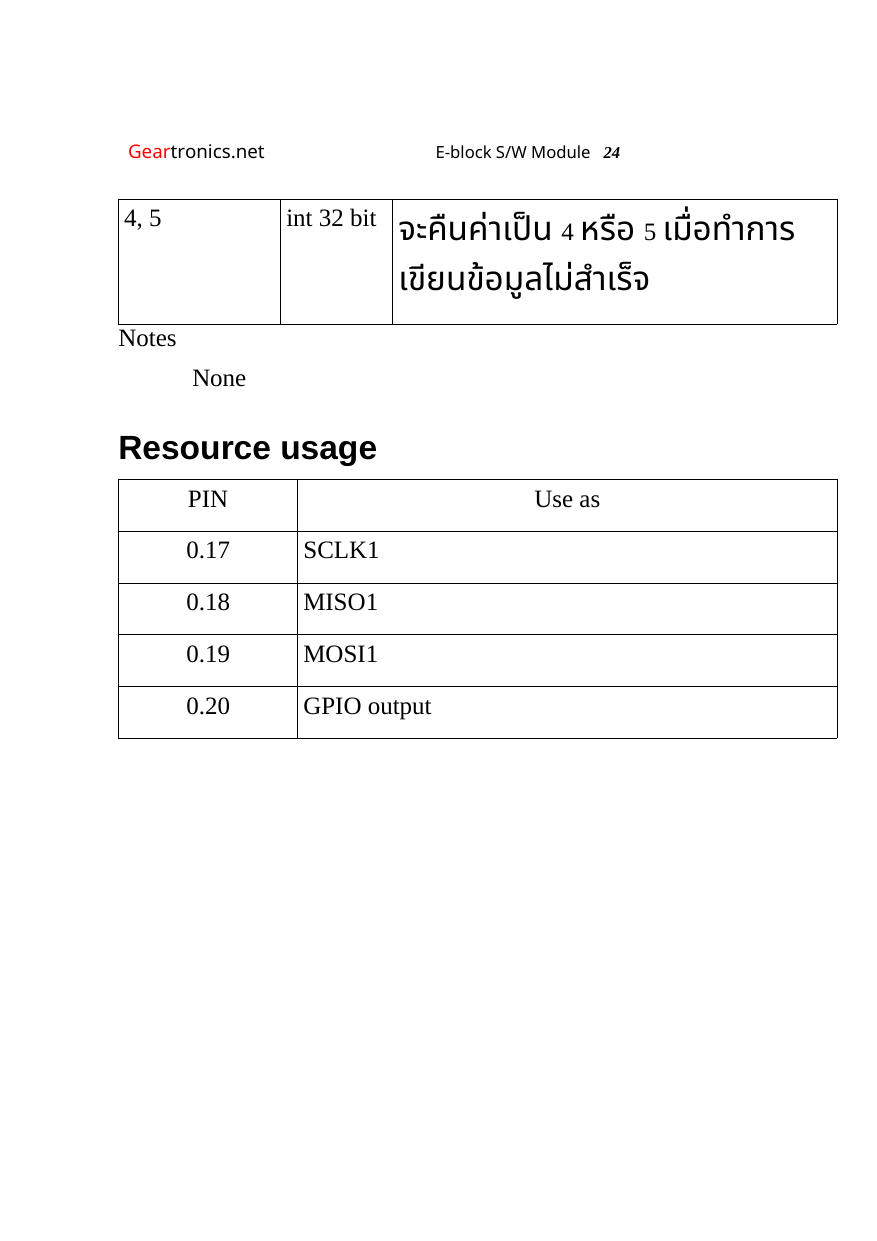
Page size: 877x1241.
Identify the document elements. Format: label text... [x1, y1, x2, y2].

table_cell SCLK1 [298, 532, 837, 583]
text None [118, 364, 837, 392]
table_header PIN [119, 480, 297, 531]
table_cell จะคืนค่าเป็น 4 หรือ 5 เมื่อทำการเขียนข้อมูลไม่สำเร็จ [393, 200, 837, 323]
table_header Use as [298, 480, 837, 531]
table_cell int 32 bit [281, 200, 392, 323]
table_cell MOSI1 [298, 635, 837, 686]
table_cell MISO1 [298, 584, 837, 634]
table_cell 0.20 [119, 687, 297, 738]
table_cell 0.18 [119, 584, 297, 634]
subtitle Resource usage [118, 429, 837, 467]
text Notes [118, 325, 837, 351]
table_cell 4, 5 [119, 200, 280, 323]
table_cell 0.19 [119, 635, 297, 686]
table_cell 0.17 [119, 532, 297, 583]
table_cell GPIO output [298, 687, 837, 738]
